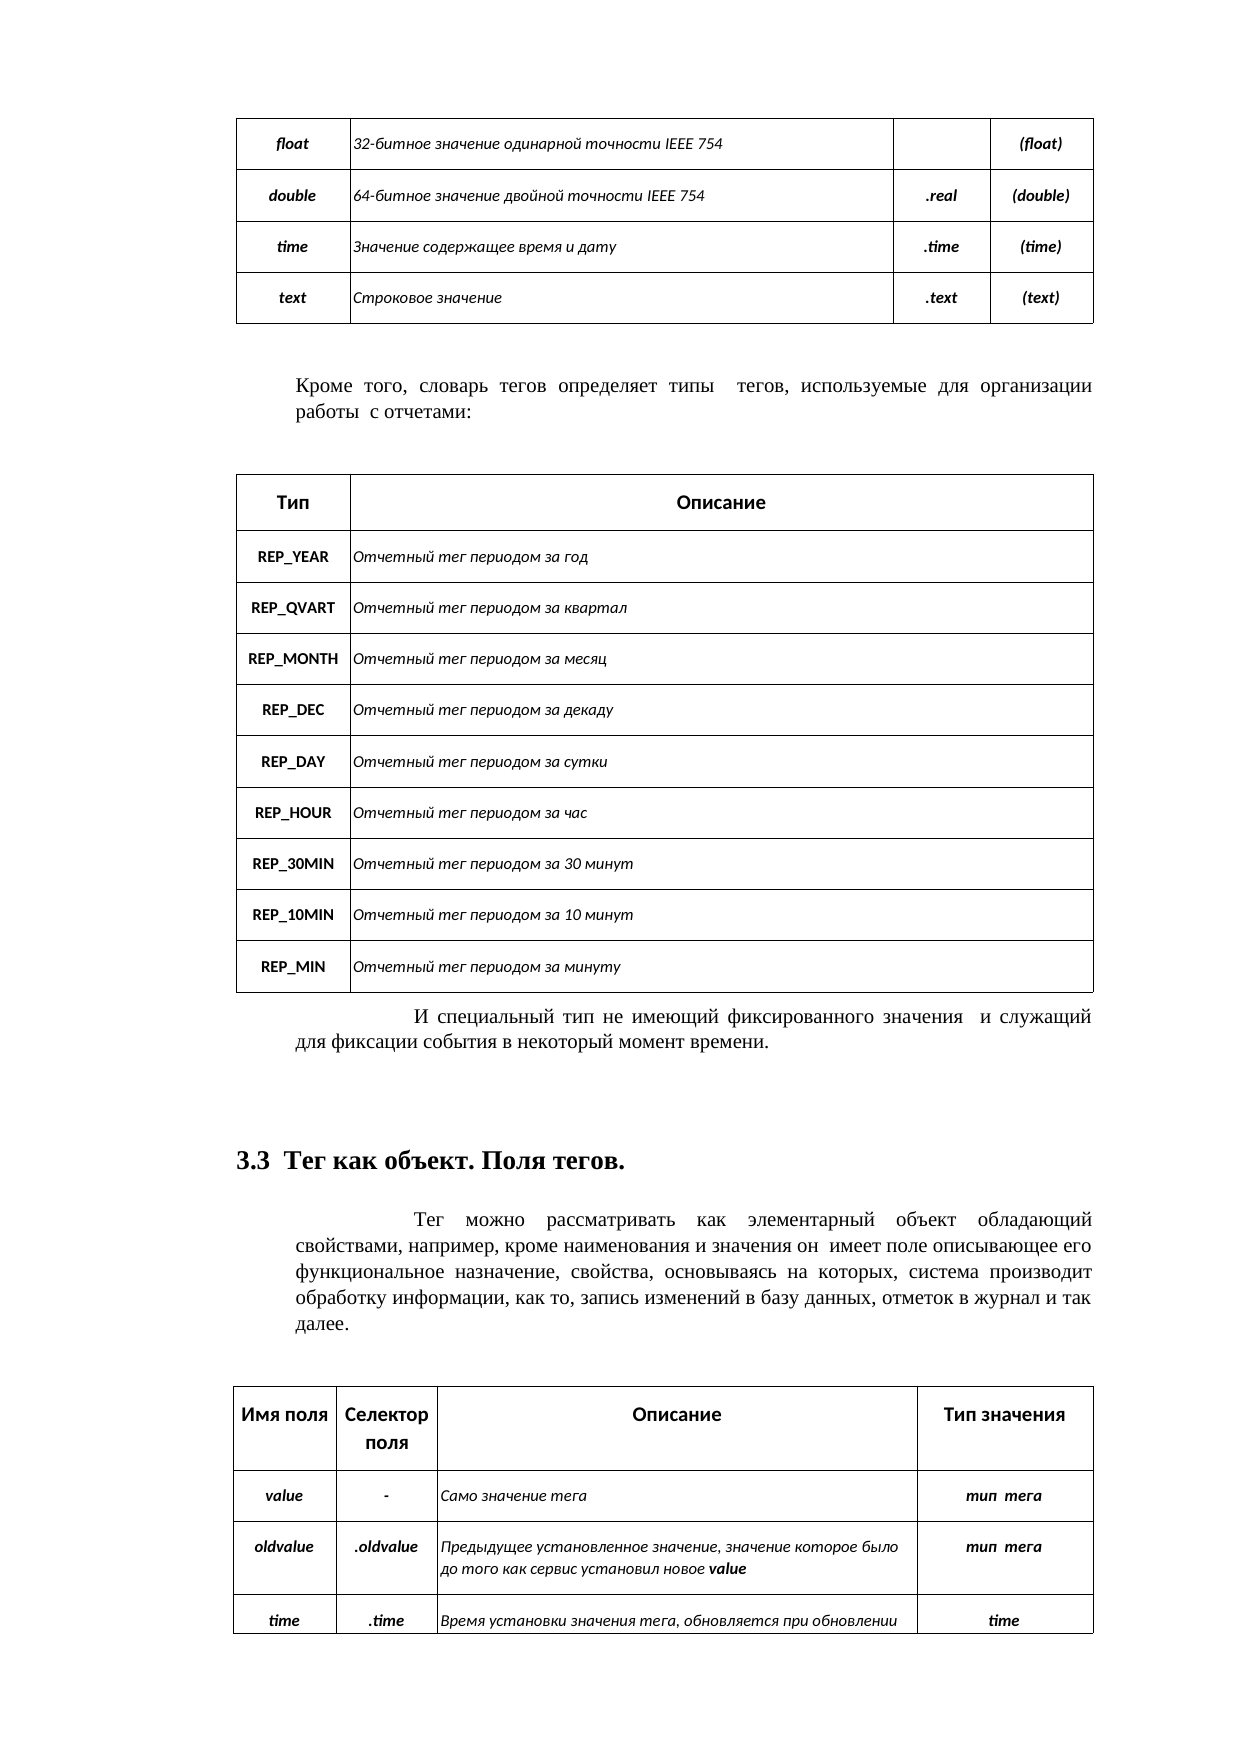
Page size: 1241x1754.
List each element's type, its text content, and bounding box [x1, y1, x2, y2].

table_cell .real [894, 170, 990, 221]
table_cell value [234, 1471, 336, 1521]
text Кроме того, словарь тегов определяет типы тегов, используемые для организации работы с отчетами: [295, 373, 1093, 423]
table_cell тип тега [918, 1522, 1093, 1594]
table_cell Отчетный тег периодом за час [351, 788, 1093, 838]
table_cell Значение содержащее время и дату [351, 222, 893, 272]
table_cell Строковое значение [351, 273, 893, 323]
table_cell .oldvalue [337, 1522, 437, 1594]
table_cell Отчетный тег периодом за год [351, 531, 1093, 582]
table_header Тип значения [918, 1387, 1093, 1470]
table_cell .time [337, 1595, 437, 1633]
table_cell - [337, 1471, 437, 1521]
table_cell Отчетный тег периодом за сутки [351, 736, 1093, 787]
table_header Описание [438, 1387, 917, 1470]
table_cell (time) [991, 222, 1093, 272]
table_cell REP_QVART [237, 583, 350, 633]
table_cell .time [894, 222, 990, 272]
table_cell REP_30MIN [237, 839, 350, 889]
subtitle 3.3 Тег как объект. Поля тегов. [236, 1144, 1152, 1175]
table_cell Само значение тега [438, 1471, 917, 1521]
table_cell Предыдущее установленное значение, значение которое было до того как сервис установил новое value [438, 1522, 917, 1594]
table_header Имя поля [234, 1387, 336, 1470]
table_cell time [234, 1595, 336, 1633]
table_cell .text [894, 273, 990, 323]
table_header Тип [237, 475, 350, 530]
table_cell Отчетный тег периодом за 10 минут [351, 890, 1093, 940]
table_cell time [237, 222, 350, 272]
text И специальный тип не имеющий фиксированного значения и служащий для фиксации события в некоторый момент времени. [295, 1003, 1093, 1053]
table_cell REP_DAY [237, 736, 350, 787]
table_cell тип тега [918, 1471, 1093, 1521]
table_cell REP_MONTH [237, 634, 350, 684]
table_cell Отчетный тег периодом за 30 минут [351, 839, 1093, 889]
table_cell oldvalue [234, 1522, 336, 1594]
table_header Описание [351, 475, 1093, 530]
table_cell Отчетный тег периодом за минуту [351, 941, 1093, 992]
table_cell REP_10MIN [237, 890, 350, 940]
table_cell REP_YEAR [237, 531, 350, 582]
table_cell REP_DEC [237, 685, 350, 735]
table_cell REP_MIN [237, 941, 350, 992]
table_cell time [918, 1595, 1093, 1633]
table_cell [894, 119, 990, 169]
table_cell 32-битное значение одинарной точности IEEE 754 [351, 119, 893, 169]
table_cell (double) [991, 170, 1093, 221]
table_cell REP_HOUR [237, 788, 350, 838]
table_cell Отчетный тег периодом за декаду [351, 685, 1093, 735]
table_cell Отчетный тег периодом за квартал [351, 583, 1093, 633]
table_cell Отчетный тег периодом за месяц [351, 634, 1093, 684]
table_cell 64-битное значение двойной точности IEEE 754 [351, 170, 893, 221]
table_cell float [237, 119, 350, 169]
table_cell Время установки значения тега, обновляется при обновлении [438, 1595, 917, 1633]
table_cell text [237, 273, 350, 323]
table_cell (text) [991, 273, 1093, 323]
table_header Селектор поля [337, 1387, 437, 1470]
table_cell (float) [991, 119, 1093, 169]
table_cell double [237, 170, 350, 221]
text Тег можно рассматривать как элементарный объект обладающий свойствами, например, кроме наименования и значения он имеет поле описывающее его функциональное назначение, свойства, основываясь на которых, система производит обработку информации, как то, запись изменений в базу данных, отметок в журнал и так далее. [295, 1207, 1093, 1335]
